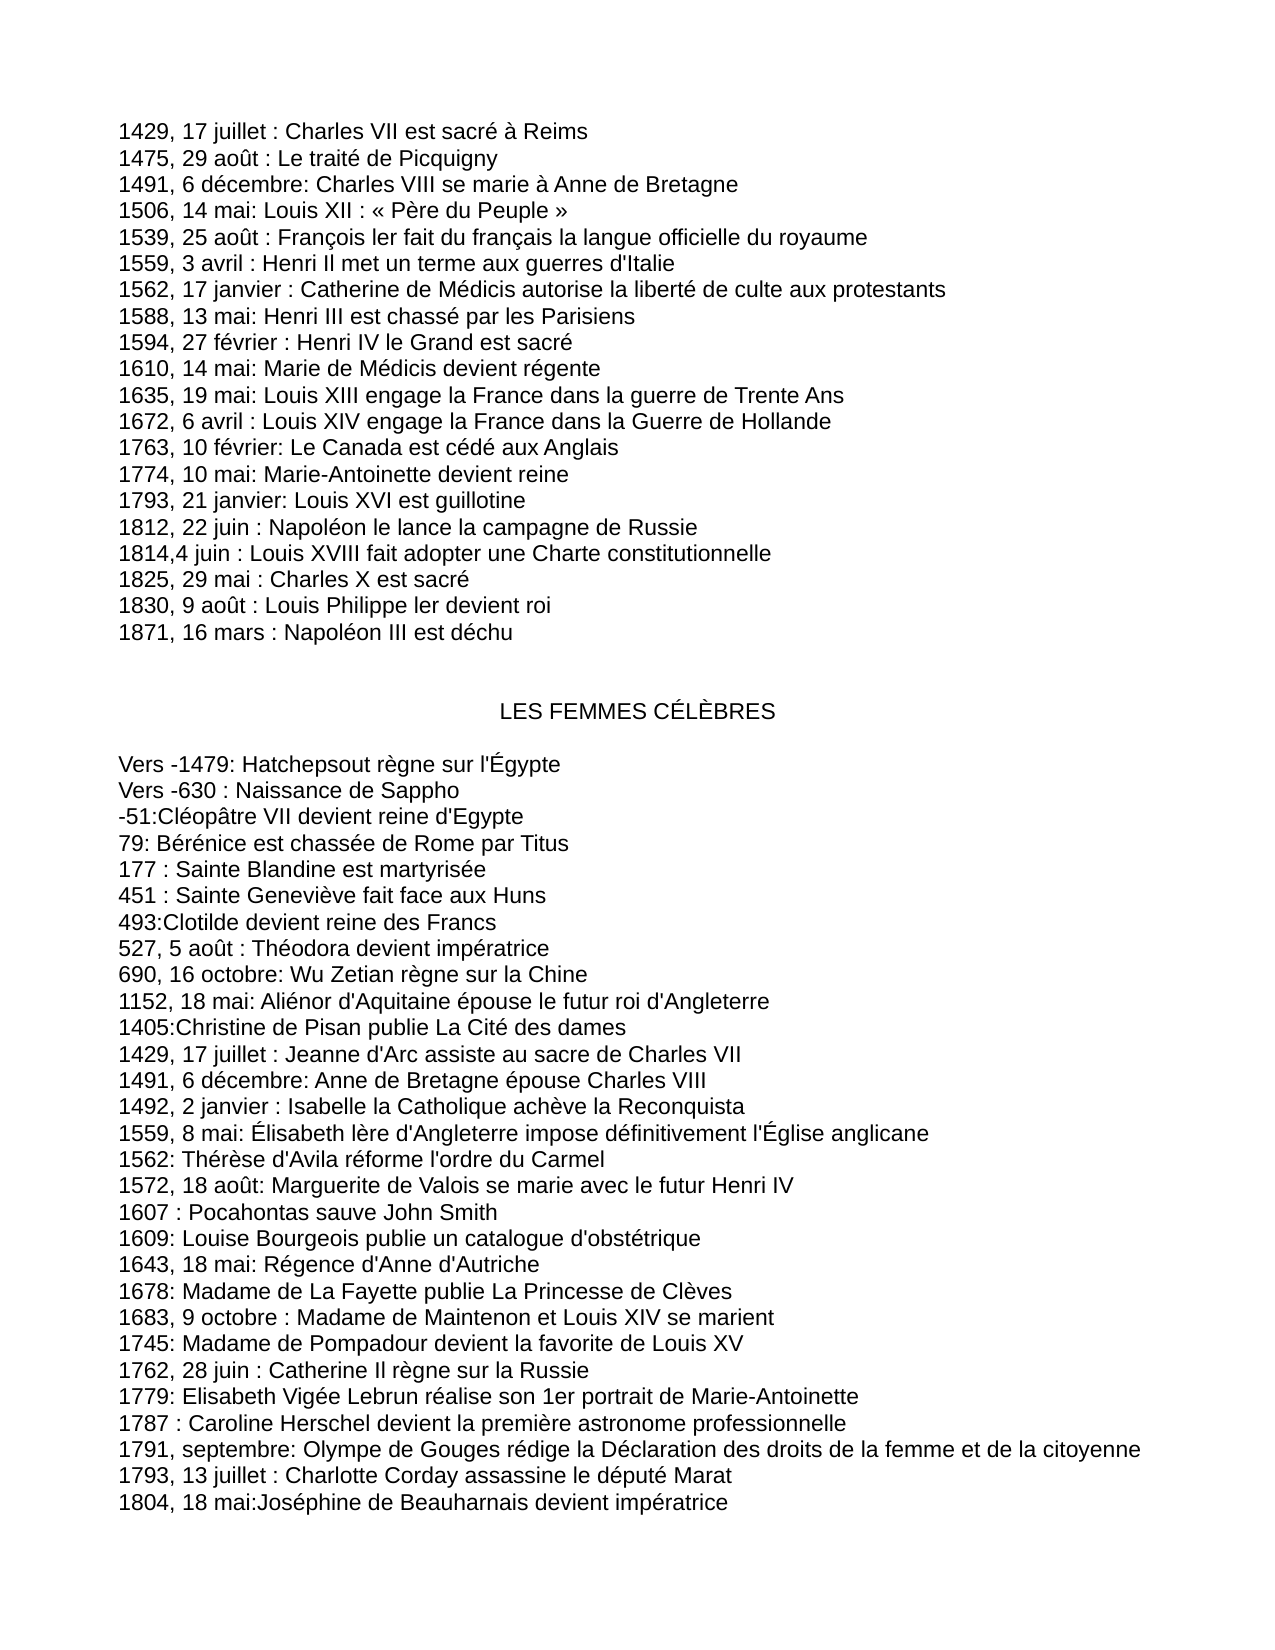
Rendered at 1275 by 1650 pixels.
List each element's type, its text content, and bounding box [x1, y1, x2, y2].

text 1672, 6 avril : Louis XIV engage la France dans la Guerre de Hollande [118, 408, 1157, 434]
text 451 : Sainte Geneviève fait face aux Huns [118, 882, 1157, 909]
text 1787 : Caroline Herschel devient la première astronome professionnelle [118, 1409, 1157, 1436]
text 1562, 17 janvier : Catherine de Médicis autorise la liberté de culte aux protestants [118, 276, 1157, 303]
text 1793, 21 janvier: Louis XVI est guillotine [118, 487, 1157, 513]
text 1572, 18 août: Marguerite de Valois se marie avec le futur Henri IV [118, 1172, 1157, 1199]
text 1763, 10 février: Le Canada est cédé aux Anglais [118, 434, 1157, 461]
text 1814,4 juin : Louis XVIII fait adopter une Charte constitutionnelle [118, 540, 1157, 566]
text 1678: Madame de La Fayette publie La Princesse de Clèves [118, 1278, 1157, 1304]
text 1429, 17 juillet : Jeanne d'Arc assiste au sacre de Charles VII [118, 1041, 1157, 1067]
text 1562: Thérèse d'Avila réforme l'ordre du Carmel [118, 1146, 1157, 1172]
text 79: Bérénice est chassée de Rome par Titus [118, 830, 1157, 856]
text 1594, 27 février : Henri IV le Grand est sacré [118, 329, 1157, 355]
text 1812, 22 juin : Napoléon le lance la campagne de Russie [118, 513, 1157, 540]
text 1762, 28 juin : Catherine Il règne sur la Russie [118, 1357, 1157, 1383]
text 1152, 18 mai: Aliénor d'Aquitaine épouse le futur roi d'Angleterre [118, 988, 1157, 1014]
text 1429, 17 juillet : Charles VII est sacré à Reims [118, 118, 1157, 144]
text 1643, 18 mai: Régence d'Anne d'Autriche [118, 1251, 1157, 1278]
text 1559, 8 mai: Élisabeth lère d'Angleterre impose définitivement l'Église anglicane [118, 1119, 1157, 1146]
text 1609: Louise Bourgeois publie un catalogue d'obstétrique [118, 1225, 1157, 1251]
text 1539, 25 août : François ler fait du français la langue officielle du royaume [118, 223, 1157, 250]
text 1610, 14 mai: Marie de Médicis devient régente [118, 355, 1157, 382]
text 1830, 9 août : Louis Philippe ler devient roi [118, 592, 1157, 619]
text 1774, 10 mai: Marie-Antoinette devient reine [118, 461, 1157, 487]
text 1825, 29 mai : Charles X est sacré [118, 566, 1157, 592]
text 1405:Christine de Pisan publie La Cité des dames [118, 1014, 1157, 1041]
text 1491, 6 décembre: Charles VIII se marie à Anne de Bretagne [118, 171, 1157, 197]
text 1607 : Pocahontas sauve John Smith [118, 1199, 1157, 1225]
text 1779: Elisabeth Vigée Lebrun réalise son 1er portrait de Marie-Antoinette [118, 1383, 1157, 1409]
text 1475, 29 août : Le traité de Picquigny [118, 144, 1157, 171]
text 177 : Sainte Blandine est martyrisée [118, 856, 1157, 882]
text 690, 16 octobre: Wu Zetian règne sur la Chine [118, 961, 1157, 988]
text 1871, 16 mars : Napoléon III est déchu [118, 619, 1157, 645]
text Vers -630 : Naissance de Sappho [118, 777, 1157, 803]
text -51:Cléopâtre VII devient reine d'Egypte [118, 803, 1157, 830]
text 1559, 3 avril : Henri Il met un terme aux guerres d'Italie [118, 250, 1157, 276]
text 1492, 2 janvier : Isabelle la Catholique achève la Reconquista [118, 1093, 1157, 1119]
text 493:Clotilde devient reine des Francs [118, 909, 1157, 935]
text 1791, septembre: Olympe de Gouges rédige la Déclaration des droits de la femme et de la citoyenne 1793, 13 juillet : Charlotte Corday assassine le député Marat [118, 1436, 1157, 1488]
text 527, 5 août : Théodora devient impératrice [118, 935, 1157, 961]
text 1804, 18 mai:Joséphine de Beauharnais devient impératrice [118, 1488, 1157, 1515]
text Vers -1479: Hatchepsout règne sur l'Égypte [118, 751, 1157, 777]
text 1506, 14 mai: Louis XII : « Père du Peuple » [118, 197, 1157, 223]
text 1588, 13 mai: Henri III est chassé par les Parisiens [118, 303, 1157, 329]
text 1491, 6 décembre: Anne de Bretagne épouse Charles VIII [118, 1067, 1157, 1093]
text 1745: Madame de Pompadour devient la favorite de Louis XV [118, 1330, 1157, 1357]
text 1635, 19 mai: Louis XIII engage la France dans la guerre de Trente Ans [118, 382, 1157, 408]
text LES FEMMES CÉLÈBRES [118, 645, 1157, 724]
text 1683, 9 octobre : Madame de Maintenon et Louis XIV se marient [118, 1304, 1157, 1330]
